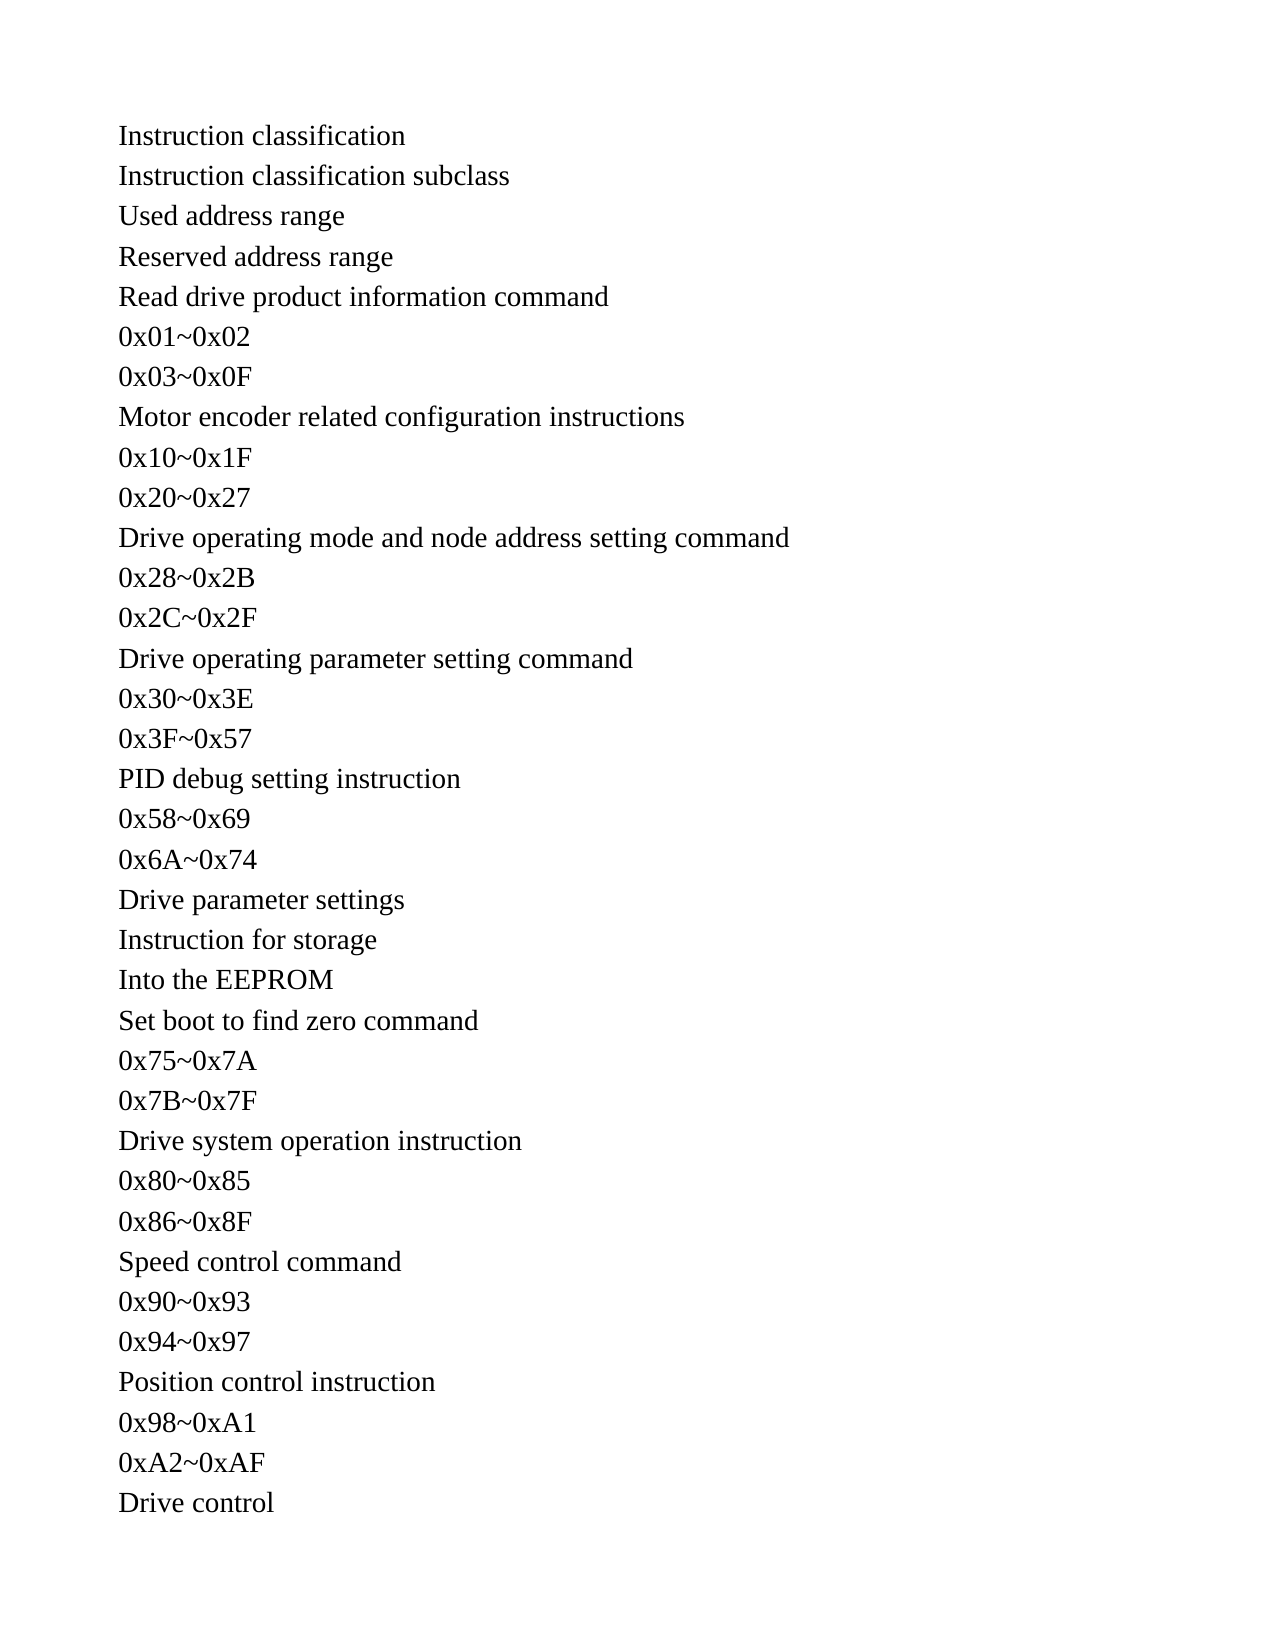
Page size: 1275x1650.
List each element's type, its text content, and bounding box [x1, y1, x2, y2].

text 0x01~0x02 [118, 319, 1157, 353]
text Drive control [118, 1485, 1157, 1519]
text 0x2C~0x2F [118, 601, 1157, 634]
text 0xA2~0xAF [118, 1445, 1157, 1478]
text 0x30~0x3E [118, 681, 1157, 714]
text Instruction for storage [118, 922, 1157, 956]
text Instruction classification subclass [118, 158, 1157, 192]
text Read drive product information command [118, 279, 1157, 312]
text 0x98~0xA1 [118, 1405, 1157, 1438]
text Into the EEPROM [118, 962, 1157, 996]
text Drive parameter settings [118, 882, 1157, 916]
text Drive system operation instruction [118, 1123, 1157, 1157]
text 0x94~0x97 [118, 1324, 1157, 1358]
text 0x10~0x1F [118, 440, 1157, 473]
text PID debug setting instruction [118, 761, 1157, 795]
text 0x20~0x27 [118, 480, 1157, 513]
text 0x3F~0x57 [118, 721, 1157, 755]
text 0x86~0x8F [118, 1204, 1157, 1237]
text Position control instruction [118, 1364, 1157, 1398]
text 0x58~0x69 [118, 802, 1157, 835]
text 0x28~0x2B [118, 560, 1157, 594]
text 0x03~0x0F [118, 359, 1157, 393]
text Drive operating mode and node address setting command [118, 520, 1157, 554]
text Set boot to find zero command [118, 1003, 1157, 1036]
text Drive operating parameter setting command [118, 641, 1157, 674]
text Reserved address range [118, 239, 1157, 272]
text Speed ​​control command [118, 1244, 1157, 1277]
text 0x7B~0x7F [118, 1083, 1157, 1117]
text 0x6A~0x74 [118, 842, 1157, 875]
text 0x75~0x7A [118, 1043, 1157, 1076]
text 0x80~0x85 [118, 1163, 1157, 1197]
text 0x90~0x93 [118, 1284, 1157, 1318]
text Motor encoder related configuration instructions [118, 399, 1157, 433]
text Instruction classification [118, 118, 1157, 152]
text Used address range [118, 198, 1157, 232]
